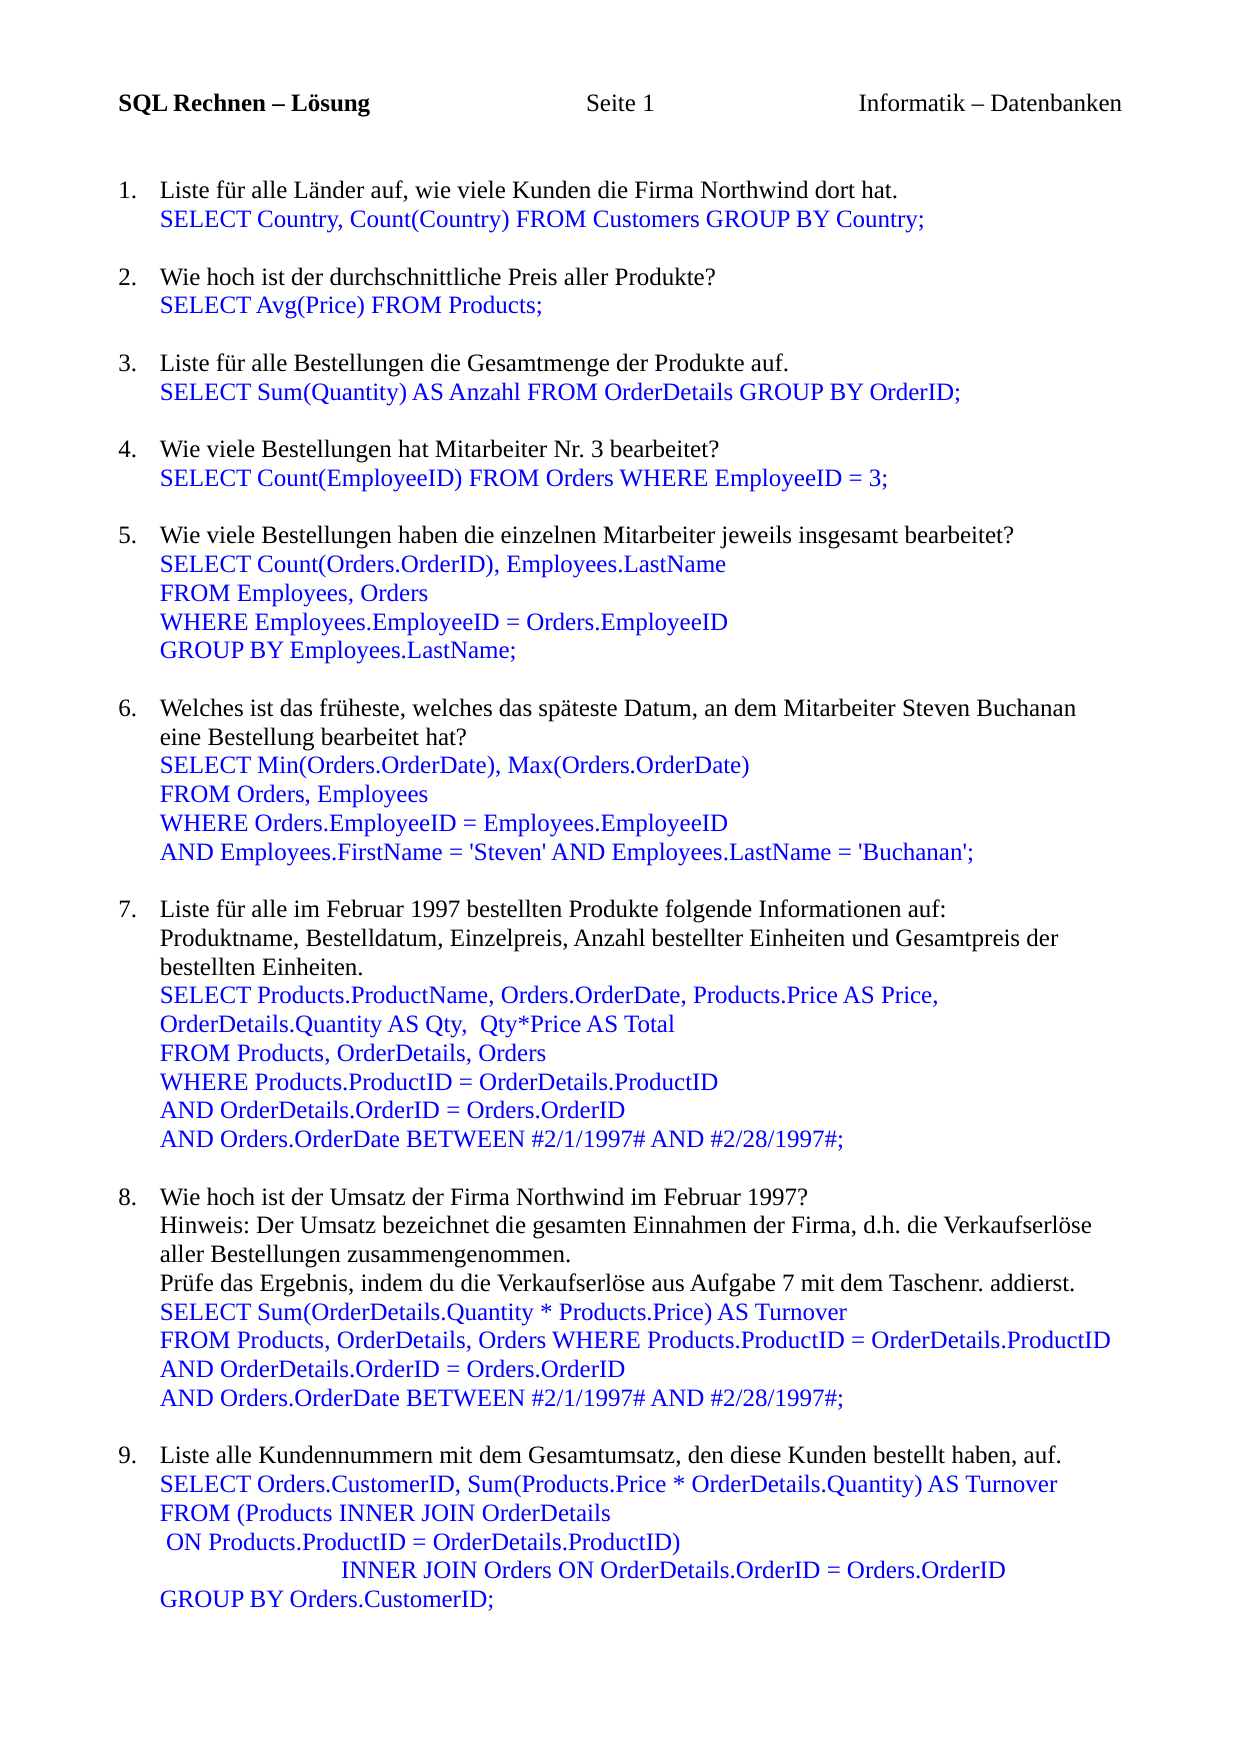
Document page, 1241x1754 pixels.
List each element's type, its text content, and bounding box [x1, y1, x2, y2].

list Wie hoch ist der Umsatz der Firma Northwind im Februar 1997? Hinweis: Der Umsatz bezeichnet die gesamten Einnahmen der Firma, d.h. die Verkaufserlöse aller Bestellungen zusammengenommen. Prüfe das Ergebnis, indem du die Verkaufserlöse aus Aufgabe 7 mit dem Taschenr. addierst. SELECT Sum(OrderDetails.Quantity * Products.Price) AS Turnover FROM Products, OrderDetails, Orders WHERE Products.ProductID = OrderDetails.ProductID AND OrderDetails.OrderID = Orders.OrderID AND Orders.OrderDate BETWEEN #2/1/1997# AND #2/28/1997#; [118, 1182, 1122, 1412]
list Wie viele Bestellungen haben die einzelnen Mitarbeiter jeweils insgesamt bearbeitet? SELECT Count(Orders.OrderID), Employees.LastName FROM Employees, Orders WHERE Employees.EmployeeID = Orders.EmployeeID GROUP BY Employees.LastName; [118, 521, 1122, 664]
list Liste für alle Bestellungen die Gesamtmenge der Produkte auf. SELECT Sum(Quantity) AS Anzahl FROM OrderDetails GROUP BY OrderID; [118, 348, 1122, 406]
list Wie hoch ist der durchschnittliche Preis aller Produkte? SELECT Avg(Price) FROM Products; [118, 262, 1122, 319]
list Liste alle Kundennummern mit dem Gesamtumsatz, den diese Kunden bestellt haben, auf. SELECT Orders.CustomerID, Sum(Products.Price * OrderDetails.Quantity) AS Turnover FROM (Products INNER JOIN OrderDetails ON Products.ProductID = OrderDetails.ProductID) INNER JOIN Orders ON OrderDetails.OrderID = Orders.OrderID GROUP BY Orders.CustomerID; [118, 1441, 1122, 1613]
list Liste für alle im Februar 1997 bestellten Produkte folgende Informationen auf: Produktname, Bestelldatum, Einzelpreis, Anzahl bestellter Einheiten und Gesamtpreis der bestellten Einheiten. SELECT Products.ProductName, Orders.OrderDate, Products.Price AS Price, OrderDetails.Quantity AS Qty, Qty*Price AS Total FROM Products, OrderDetails, Orders WHERE Products.ProductID = OrderDetails.ProductID AND OrderDetails.OrderID = Orders.OrderID AND Orders.OrderDate BETWEEN #2/1/1997# AND #2/28/1997#; [118, 894, 1122, 1153]
list Liste für alle Länder auf, wie viele Kunden die Firma Northwind dort hat. SELECT Country, Count(Country) FROM Customers GROUP BY Country; [118, 176, 1122, 233]
list Wie viele Bestellungen hat Mitarbeiter Nr. 3 bearbeitet? SELECT Count(EmployeeID) FROM Orders WHERE EmployeeID = 3; [118, 434, 1122, 492]
list Welches ist das früheste, welches das späteste Datum, an dem Mitarbeiter Steven Buchanan eine Bestellung bearbeitet hat? SELECT Min(Orders.OrderDate), Max(Orders.OrderDate) FROM Orders, Employees WHERE Orders.EmployeeID = Employees.EmployeeID AND Employees.FirstName = 'Steven' AND Employees.LastName = 'Buchanan'; [118, 693, 1122, 866]
